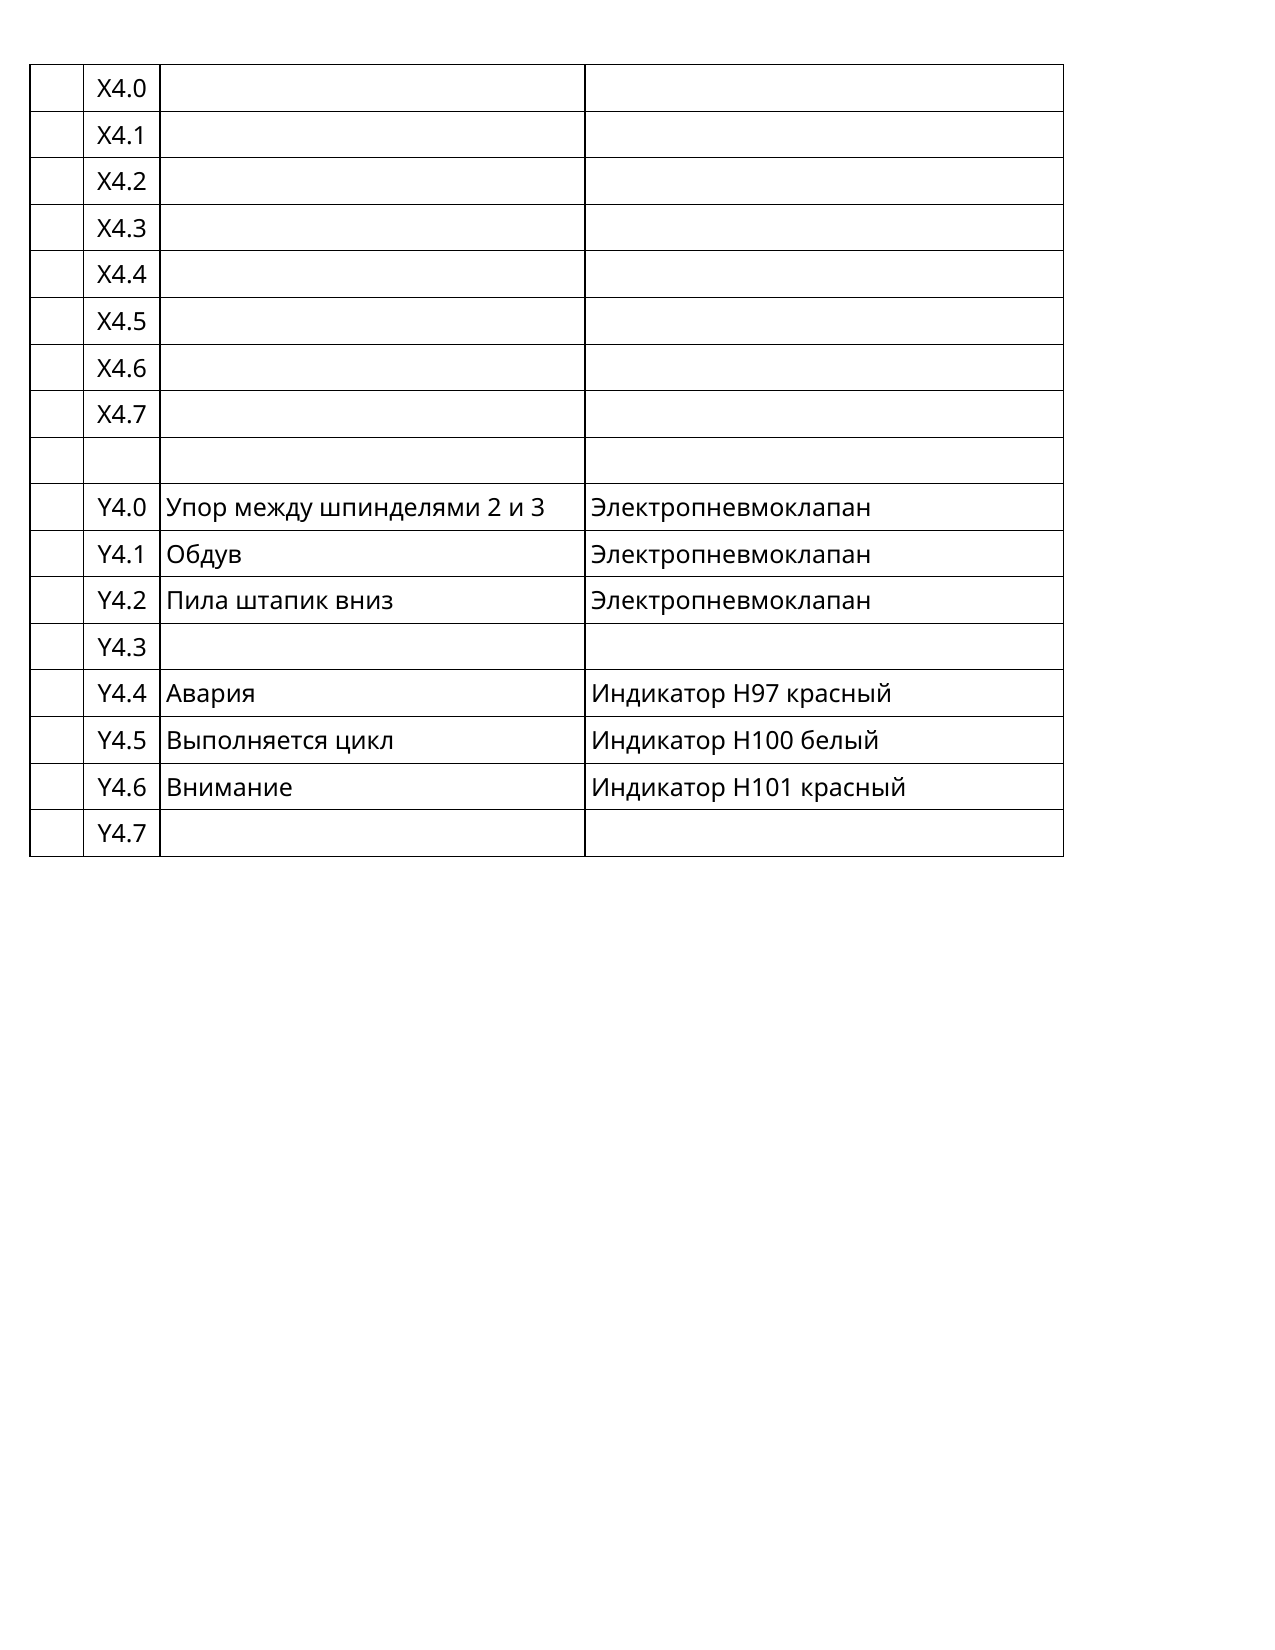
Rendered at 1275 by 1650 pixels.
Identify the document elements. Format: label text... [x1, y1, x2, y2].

table_cell [31, 438, 83, 483]
table_cell Y4.2 [84, 577, 159, 623]
table_cell [161, 298, 584, 343]
table_cell Y4.0 [84, 484, 159, 530]
table_cell [31, 577, 83, 623]
table_cell [161, 345, 584, 390]
table_cell Y4.1 [84, 531, 159, 576]
table_cell Электропневмоклапан [586, 484, 1063, 530]
table_cell X4.6 [84, 345, 159, 390]
table_cell [586, 112, 1063, 157]
table_cell [31, 345, 83, 390]
table_cell Упор между шпинделями 2 и 3 [161, 484, 584, 530]
table_cell [31, 764, 83, 809]
table_cell [586, 158, 1063, 204]
table_cell Y4.3 [84, 624, 159, 669]
table_cell X4.1 [84, 112, 159, 157]
table_cell Авария [161, 670, 584, 716]
table_cell [586, 391, 1063, 437]
table_header [161, 65, 584, 111]
table_cell X4.2 [84, 158, 159, 204]
table_cell [161, 205, 584, 250]
table_cell Y4.5 [84, 717, 159, 762]
table_cell [31, 298, 83, 343]
table_cell [586, 345, 1063, 390]
table_cell Внимание [161, 764, 584, 809]
table_cell [84, 438, 159, 483]
table_cell Электропневмоклапан [586, 531, 1063, 576]
table_cell [161, 251, 584, 297]
table_header [586, 65, 1063, 111]
table_cell [31, 391, 83, 437]
table_cell [161, 624, 584, 669]
table_cell X4.4 [84, 251, 159, 297]
table_cell [31, 624, 83, 669]
table_cell [586, 810, 1063, 856]
table_cell [31, 531, 83, 576]
table_cell [31, 112, 83, 157]
table_cell [586, 298, 1063, 343]
table_header X4.0 [84, 65, 159, 111]
table_cell Y4.6 [84, 764, 159, 809]
table_cell Выполняется цикл [161, 717, 584, 762]
table_cell Индикатор H97 красный [586, 670, 1063, 716]
table_cell [586, 205, 1063, 250]
table_cell X4.7 [84, 391, 159, 437]
table_cell [161, 112, 584, 157]
table_cell [31, 251, 83, 297]
table_cell Y4.4 [84, 670, 159, 716]
table_cell Пила штапик вниз [161, 577, 584, 623]
table_cell X4.3 [84, 205, 159, 250]
table_header [31, 65, 83, 111]
table_cell [586, 624, 1063, 669]
table_cell [586, 438, 1063, 483]
table_cell Индикатор H100 белый [586, 717, 1063, 762]
table_cell Индикатор H101 красный [586, 764, 1063, 809]
table_cell [161, 810, 584, 856]
table_cell [161, 391, 584, 437]
table_cell [161, 438, 584, 483]
table_cell [31, 158, 83, 204]
table_cell [31, 670, 83, 716]
table_cell [31, 717, 83, 762]
table_cell X4.5 [84, 298, 159, 343]
table_cell [31, 810, 83, 856]
table_cell [31, 205, 83, 250]
table_cell [31, 484, 83, 530]
table_cell Обдув [161, 531, 584, 576]
table_cell Y4.7 [84, 810, 159, 856]
table_cell [586, 251, 1063, 297]
table_cell [161, 158, 584, 204]
table_cell Электропневмоклапан [586, 577, 1063, 623]
